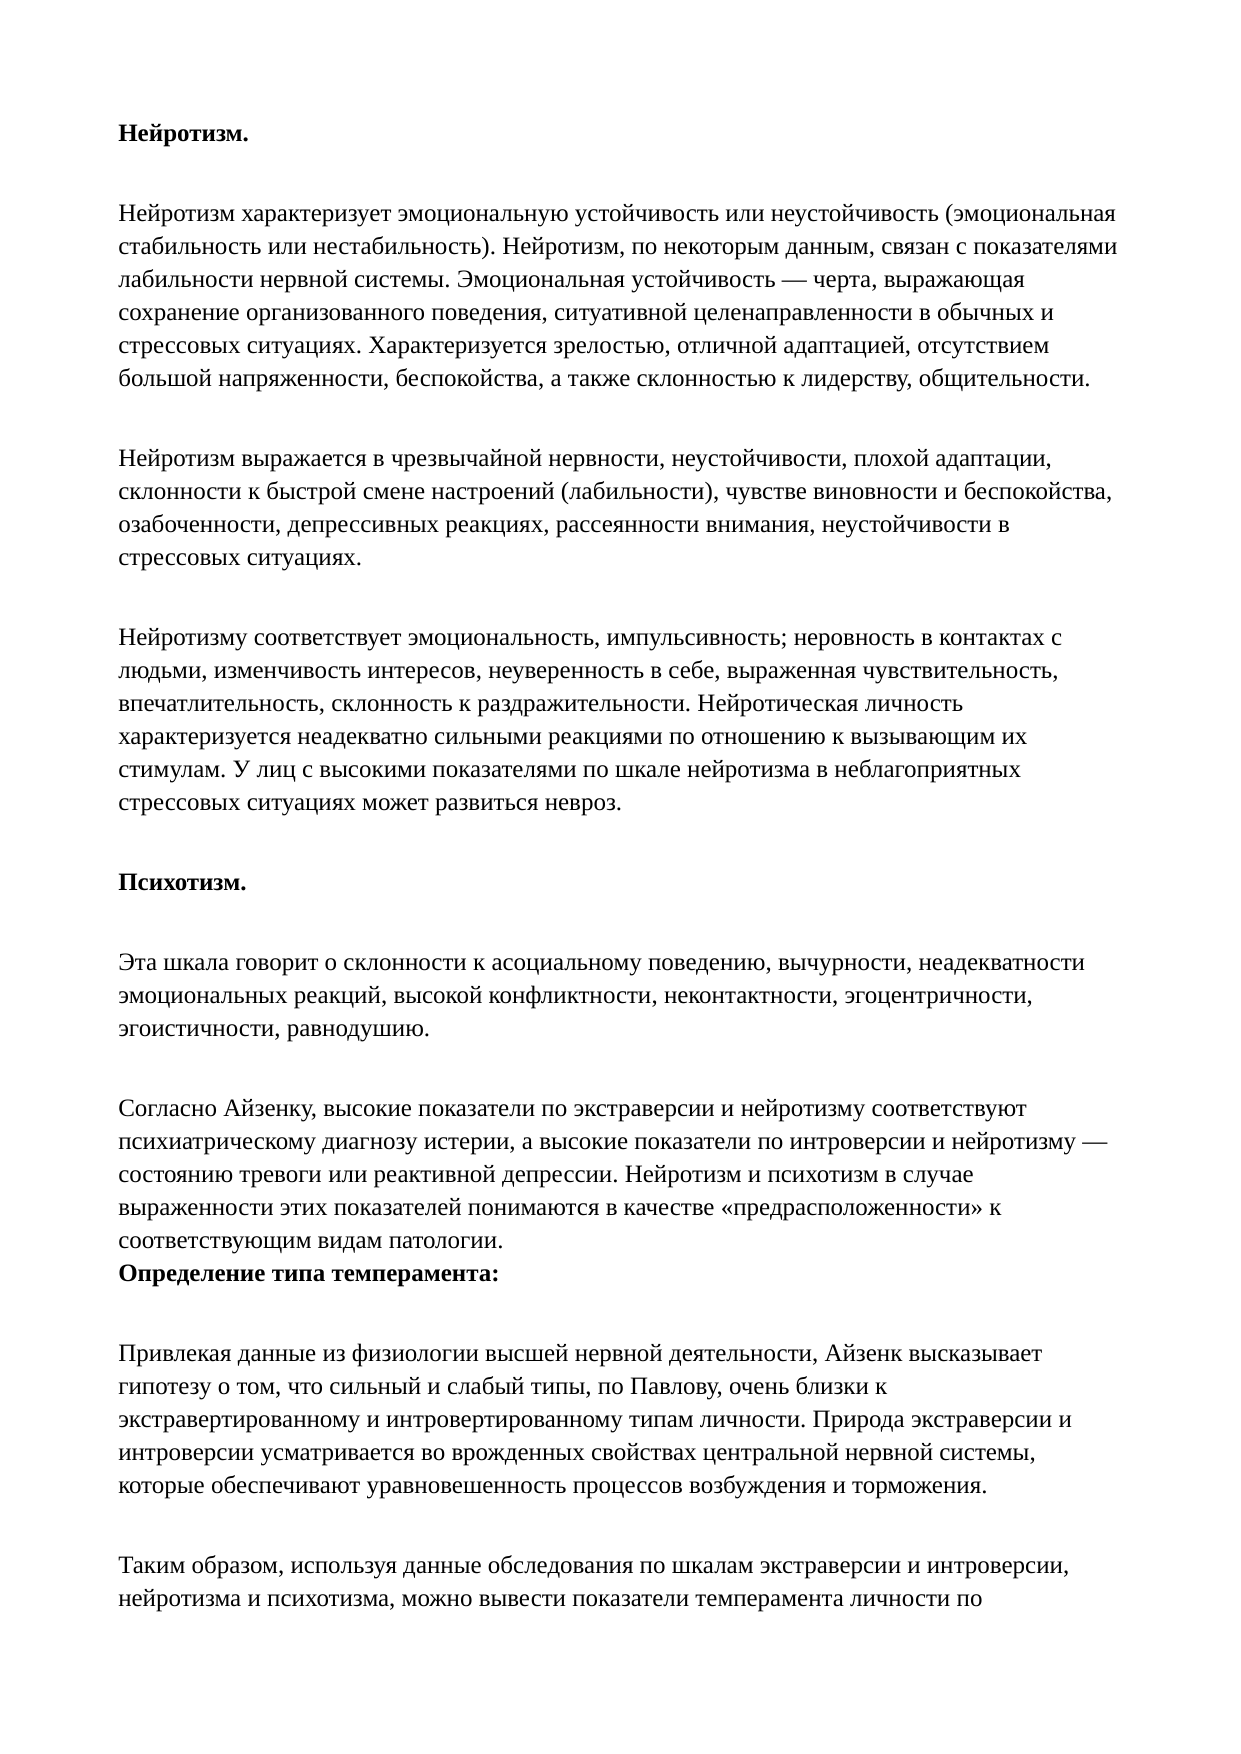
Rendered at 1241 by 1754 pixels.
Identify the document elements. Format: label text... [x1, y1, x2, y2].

text Эта шкала говорит о склонности к асоциальному поведению, вычурности, неадекватности эмоциональных реакций, высокой конфликтности, неконтактности, эгоцентричности, эгоистичности, равнодушию. [118, 947, 1122, 1042]
text Привлекая данные из физиологии высшей нервной деятельности, Айзенк высказывает гипотезу о том, что сильный и слабый типы, по Павлову, очень близки к экстравертированному и интровертированному типам личности. Природа экстраверсии и интроверсии усматривается во врожденных свойствах центральной нервной системы, которые обеспечивают уравновешенность процессов возбуждения и торможения. [118, 1338, 1122, 1499]
text Нейротизму соответствует эмоциональность, импульсивность; неровность в контактах с людьми, изменчивость интересов, неуверенность в себе, выраженная чувствительность, впечатлительность, склонность к раздражительности. Нейротическая личность характеризуется неадекватно сильными реакциями по отношению к вызывающим их стимулам. У лиц с высокими показателями по шкале нейротизма в неблагоприятных стрессовых ситуациях может развиться невроз. [118, 622, 1122, 816]
text Психотизм. [118, 867, 1122, 896]
text Нейротизм характеризует эмоциональную устойчивость или неустойчивость (эмоциональная стабильность или нестабильность). Нейротизм, по некоторым данным, связан с показателями лабильности нервной системы. Эмоциональная устойчивость — черта, выражающая сохранение организованного поведения, ситуативной целенаправленности в обычных и стрессовых ситуациях. Характеризуется зрелостью, отличной адаптацией, отсутствием большой напряженности, беспокойства, а также склонностью к лидерству, общительности. [118, 198, 1122, 392]
text Нейротизм. [118, 118, 1122, 147]
text Согласно Айзенку, высокие показатели по экстраверсии и нейротизму соответствуют психиатрическому диагнозу истерии, а высокие показатели по интроверсии и нейротизму — состоянию тревоги или реактивной депрессии. Нейротизм и психотизм в случае выраженности этих показателей понимаются в качестве «предрасположенности» к соответствующим видам патологии. Определение типа темперамента: [118, 1093, 1122, 1287]
text Таким образом, используя данные обследования по шкалам экстраверсии и интроверсии, нейротизма и психотизма, можно вывести показатели темперамента личности по [118, 1550, 1122, 1612]
text Нейротизм выражается в чрезвычайной нервности, неустойчивости, плохой адаптации, склонности к быстрой смене настроений (лабильности), чувстве виновности и беспокойства, озабоченности, депрессивных реакциях, рассеянности внимания, неустойчивости в стрессовых ситуациях. [118, 443, 1122, 571]
